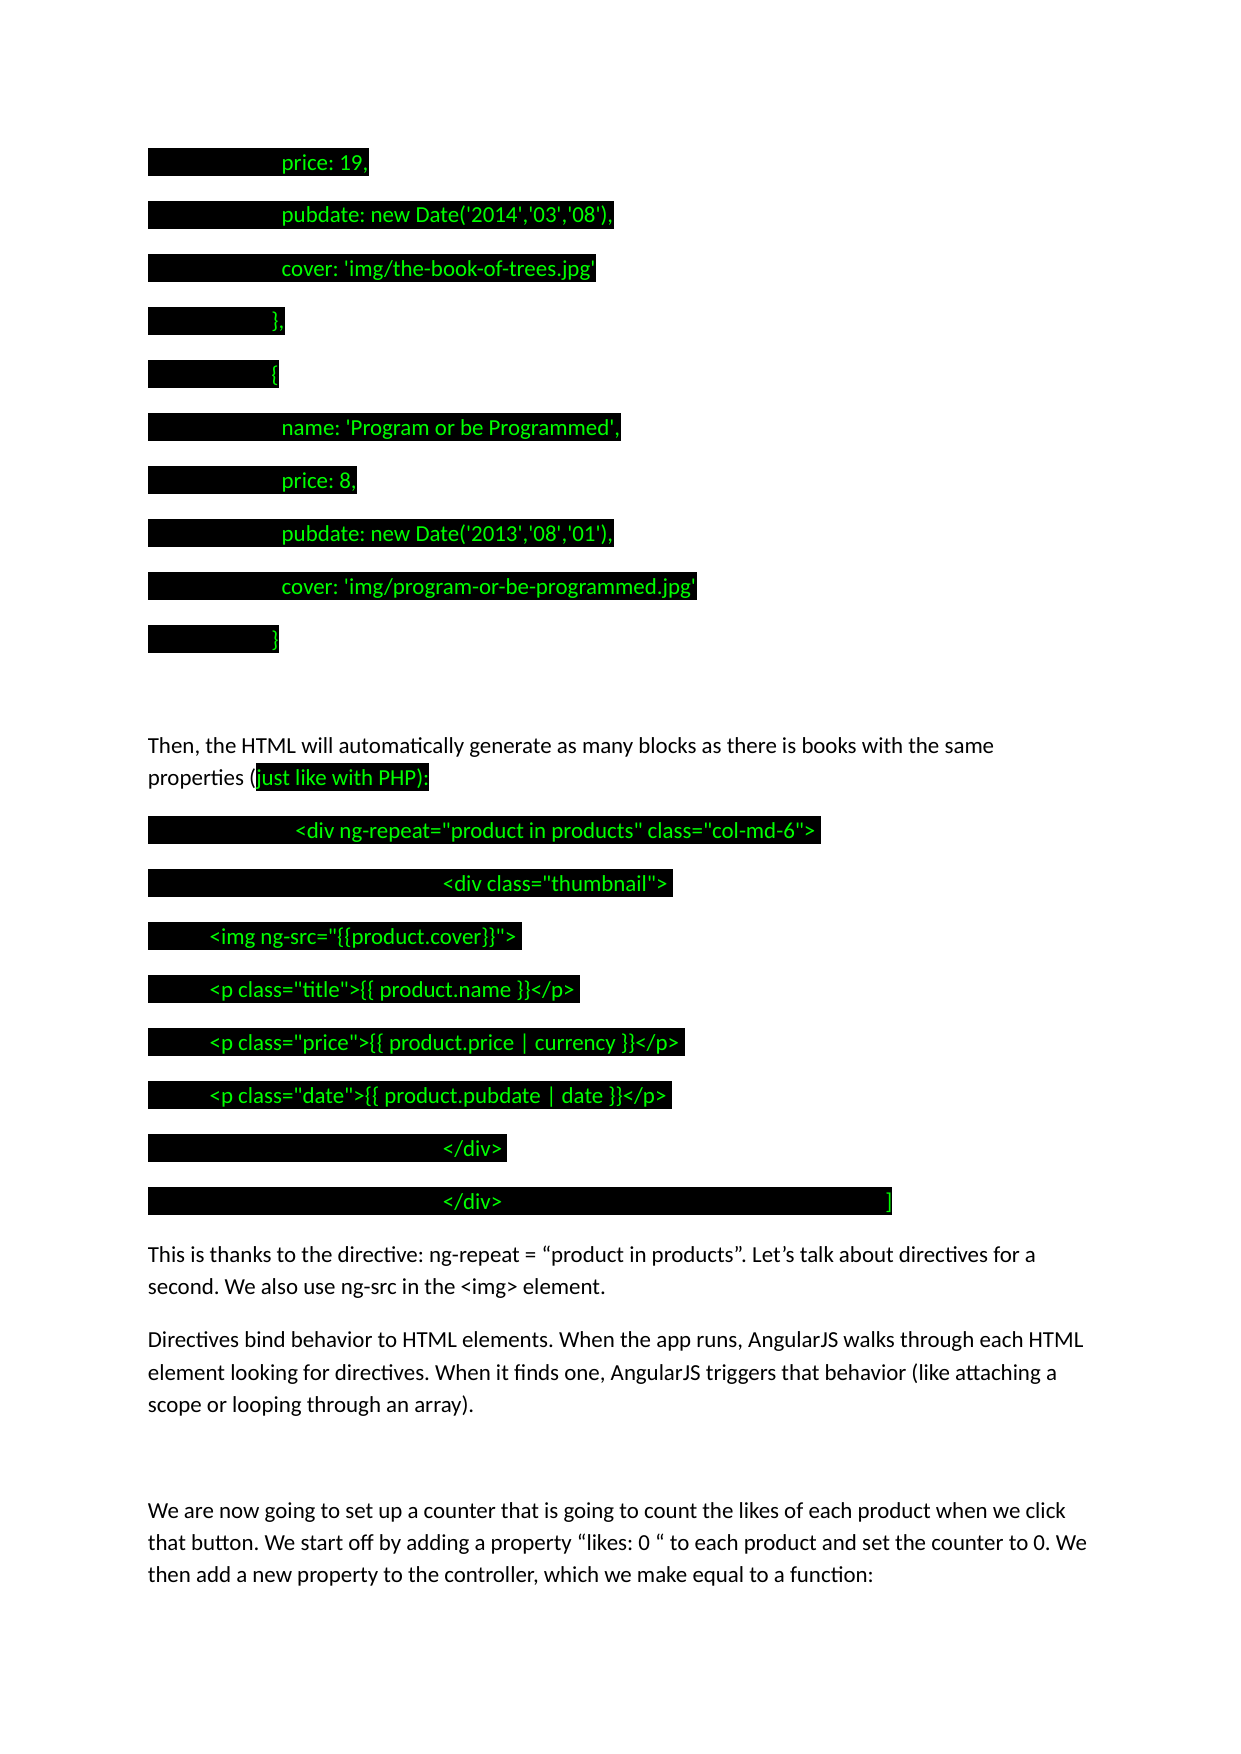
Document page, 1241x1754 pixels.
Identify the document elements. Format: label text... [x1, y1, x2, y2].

text </div> ] [148, 1187, 1093, 1215]
text pubdate: new Date('2013','08','01'), [148, 519, 1093, 547]
text <div class="thumbnail"> [148, 869, 1093, 897]
text } [148, 625, 1093, 653]
text Then, the HTML will automatically generate as many blocks as there is books with the same properties (just like with PHP): [148, 731, 1093, 791]
text cover: 'img/program-or-be-programmed.jpg' [148, 572, 1093, 600]
text price: 8, [148, 466, 1093, 494]
text price: 19, [148, 148, 1093, 176]
text pubdate: new Date('2014','03','08'), [148, 201, 1093, 229]
text <div ng-repeat="product in products" class="col-md-6"> [148, 816, 1093, 844]
text Directives bind behavior to HTML elements. When the app runs, AngularJS walks through each HTML element looking for directives. When it finds one, AngularJS triggers that behavior (like attaching a scope or looping through an array). [148, 1325, 1093, 1418]
text <img ng-src="{{product.cover}}"> [148, 922, 1093, 950]
text We are now going to set up a counter that is going to count the likes of each product when we click that button. We start off by adding a property “likes: 0 “ to each product and set the counter to 0. We then add a new property to the controller, which we make equal to a function: [148, 1496, 1093, 1588]
text </div> [148, 1134, 1093, 1162]
text name: 'Program or be Programmed', [148, 413, 1093, 441]
text <p class="price">{{ product.price | currency }}</p> [148, 1028, 1093, 1056]
text <p class="date">{{ product.pubdate | date }}</p> [148, 1081, 1093, 1109]
text }, [148, 307, 1093, 335]
text { [148, 360, 1093, 388]
text cover: 'img/the-book-of-trees.jpg' [148, 254, 1093, 282]
text This is thanks to the directive: ng-repeat = “product in products”. Let’s talk about directives for a second. We also use ng-src in the <img> element. [148, 1240, 1093, 1300]
text <p class="title">{{ product.name }}</p> [148, 975, 1093, 1003]
